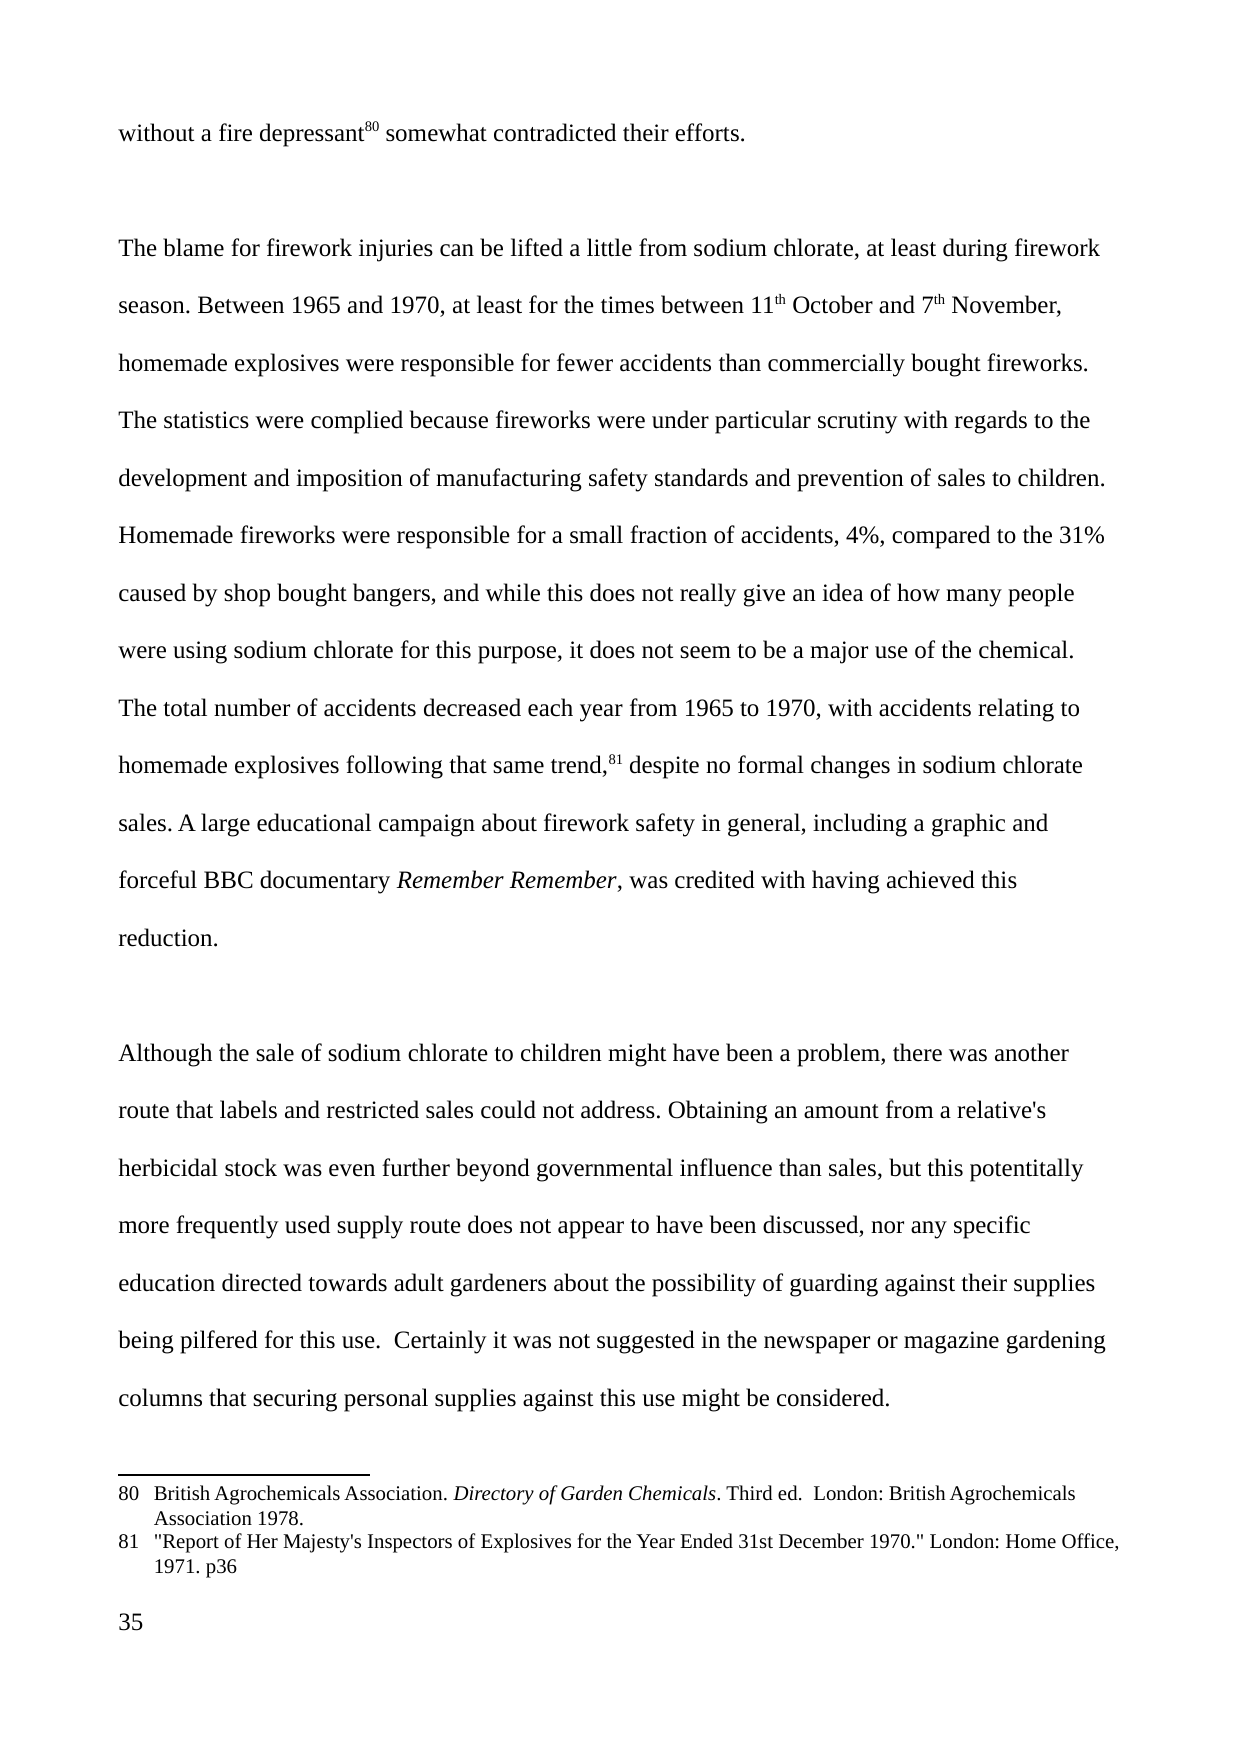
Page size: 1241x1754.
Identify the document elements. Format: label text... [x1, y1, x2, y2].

text Although the sale of sodium chlorate to children might have been a problem, there was another route that labels and restricted sales could not address. Obtaining an amount from a relative's herbicidal stock was even further beyond governmental influence than sales, but this potentitally more frequently used supply route does not appear to have been discussed, nor any specific education directed towards adult gardeners about the possibility of guarding against their supplies being pilfered for this use. Certainly it was not suggested in the newspaper or magazine gardening columns that securing personal supplies against this use might be considered. [118, 1038, 1122, 1412]
text The blame for firework injuries can be lifted a little from sodium chlorate, at least during firework season. Between 1965 and 1970, at least for the times between 11th October and 7th November, homemade explosives were responsible for fewer accidents than commercially bought fireworks. The statistics were complied because fireworks were under particular scrutiny with regards to the development and imposition of manufacturing safety standards and prevention of sales to children. Homemade fireworks were responsible for a small fraction of accidents, 4%, compared to the 31% caused by shop bought bangers, and while this does not really give an idea of how many people were using sodium chlorate for this purpose, it does not seem to be a major use of the chemical. The total number of accidents decreased each year from 1965 to 1970, with accidents relating to homemade explosives following that same trend, despite no formal changes in sodium chlorate sales. A large educational campaign about firework safety in general, including a graphic and forceful BBC documentary Remember Remember, was credited with having achieved this reduction. [118, 233, 1122, 952]
text without a fire depressant somewhat contradicted their efforts. [118, 118, 1122, 147]
text British Agrochemicals Association. Directory of Garden Chemicals. Third ed. London: British Agrochemicals Association 1978. [118, 1481, 1122, 1529]
text "Report of Her Majesty's Inspectors of Explosives for the Year Ended 31st December 1970." London: Home Office, 1971. p36 [118, 1529, 1122, 1578]
